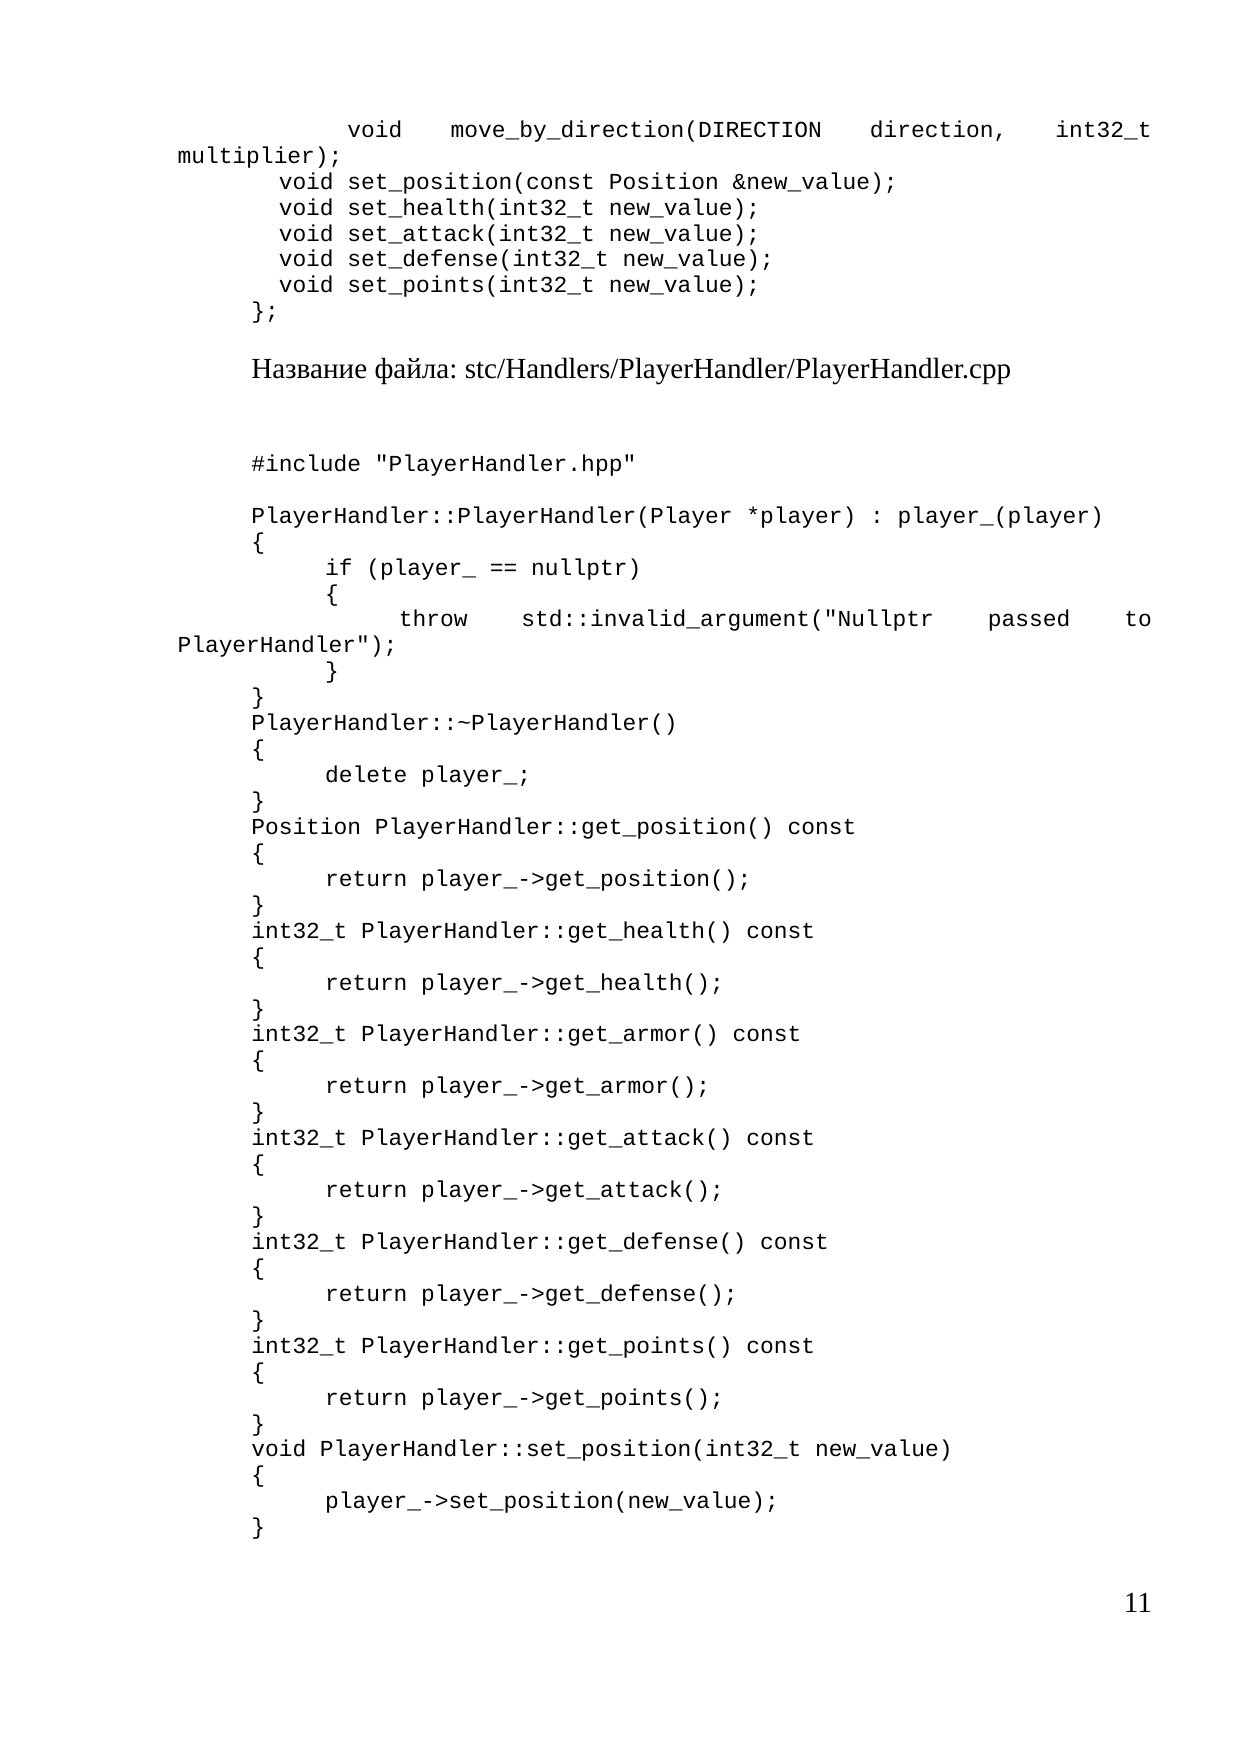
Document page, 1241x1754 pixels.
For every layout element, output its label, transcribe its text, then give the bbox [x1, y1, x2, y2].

text } [177, 660, 1152, 686]
text { [177, 1360, 1152, 1386]
text Position PlayerHandler::get_position() const [177, 815, 1152, 841]
text } [177, 1308, 1152, 1334]
text return player_->get_health(); [177, 971, 1152, 997]
text { [177, 737, 1152, 763]
text } [177, 1516, 1152, 1542]
text return player_->get_position(); [177, 867, 1152, 893]
text } [177, 997, 1152, 1023]
text void PlayerHandler::set_position(int32_t new_value) [177, 1438, 1152, 1464]
text if (player_ == nullptr) [177, 556, 1152, 582]
text throw std::invalid_argument("Nullptr passed to PlayerHandler"); [177, 608, 1152, 660]
text void set_points(int32_t new_value); [177, 274, 1152, 300]
text return player_->get_attack(); [177, 1178, 1152, 1204]
text delete player_; [177, 763, 1152, 789]
text } [177, 1101, 1152, 1127]
text { [177, 1464, 1152, 1490]
text int32_t PlayerHandler::get_armor() const [177, 1023, 1152, 1049]
text PlayerHandler::PlayerHandler(Player *player) : player_(player) [177, 504, 1152, 530]
text void set_defense(int32_t new_value); [177, 248, 1152, 274]
text PlayerHandler::~PlayerHandler() [177, 712, 1152, 737]
text int32_t PlayerHandler::get_health() const [177, 919, 1152, 945]
text }; [177, 300, 1152, 326]
text } [177, 789, 1152, 815]
text int32_t PlayerHandler::get_attack() const [177, 1127, 1152, 1152]
text Название файла: stc/Handlers/PlayerHandler/PlayerHandler.cpp [177, 352, 1152, 385]
text void set_position(const Position &new_value); [177, 170, 1152, 196]
text int32_t PlayerHandler::get_defense() const [177, 1230, 1152, 1256]
text } [177, 686, 1152, 712]
text int32_t PlayerHandler::get_points() const [177, 1334, 1152, 1360]
text void move_by_direction(DIRECTION direction, int32_t multiplier); [177, 118, 1152, 170]
text { [177, 1152, 1152, 1178]
text void set_health(int32_t new_value); [177, 196, 1152, 222]
text { [177, 945, 1152, 971]
text void set_attack(int32_t new_value); [177, 222, 1152, 248]
text #include "PlayerHandler.hpp" [177, 452, 1152, 478]
text { [177, 1049, 1152, 1075]
text { [177, 530, 1152, 556]
text { [177, 841, 1152, 867]
text } [177, 893, 1152, 919]
text } [177, 1204, 1152, 1230]
text return player_->get_defense(); [177, 1282, 1152, 1308]
text player_->set_position(new_value); [177, 1490, 1152, 1516]
text return player_->get_armor(); [177, 1075, 1152, 1101]
text { [177, 582, 1152, 608]
text return player_->get_points(); [177, 1386, 1152, 1412]
text { [177, 1256, 1152, 1282]
text } [177, 1412, 1152, 1438]
